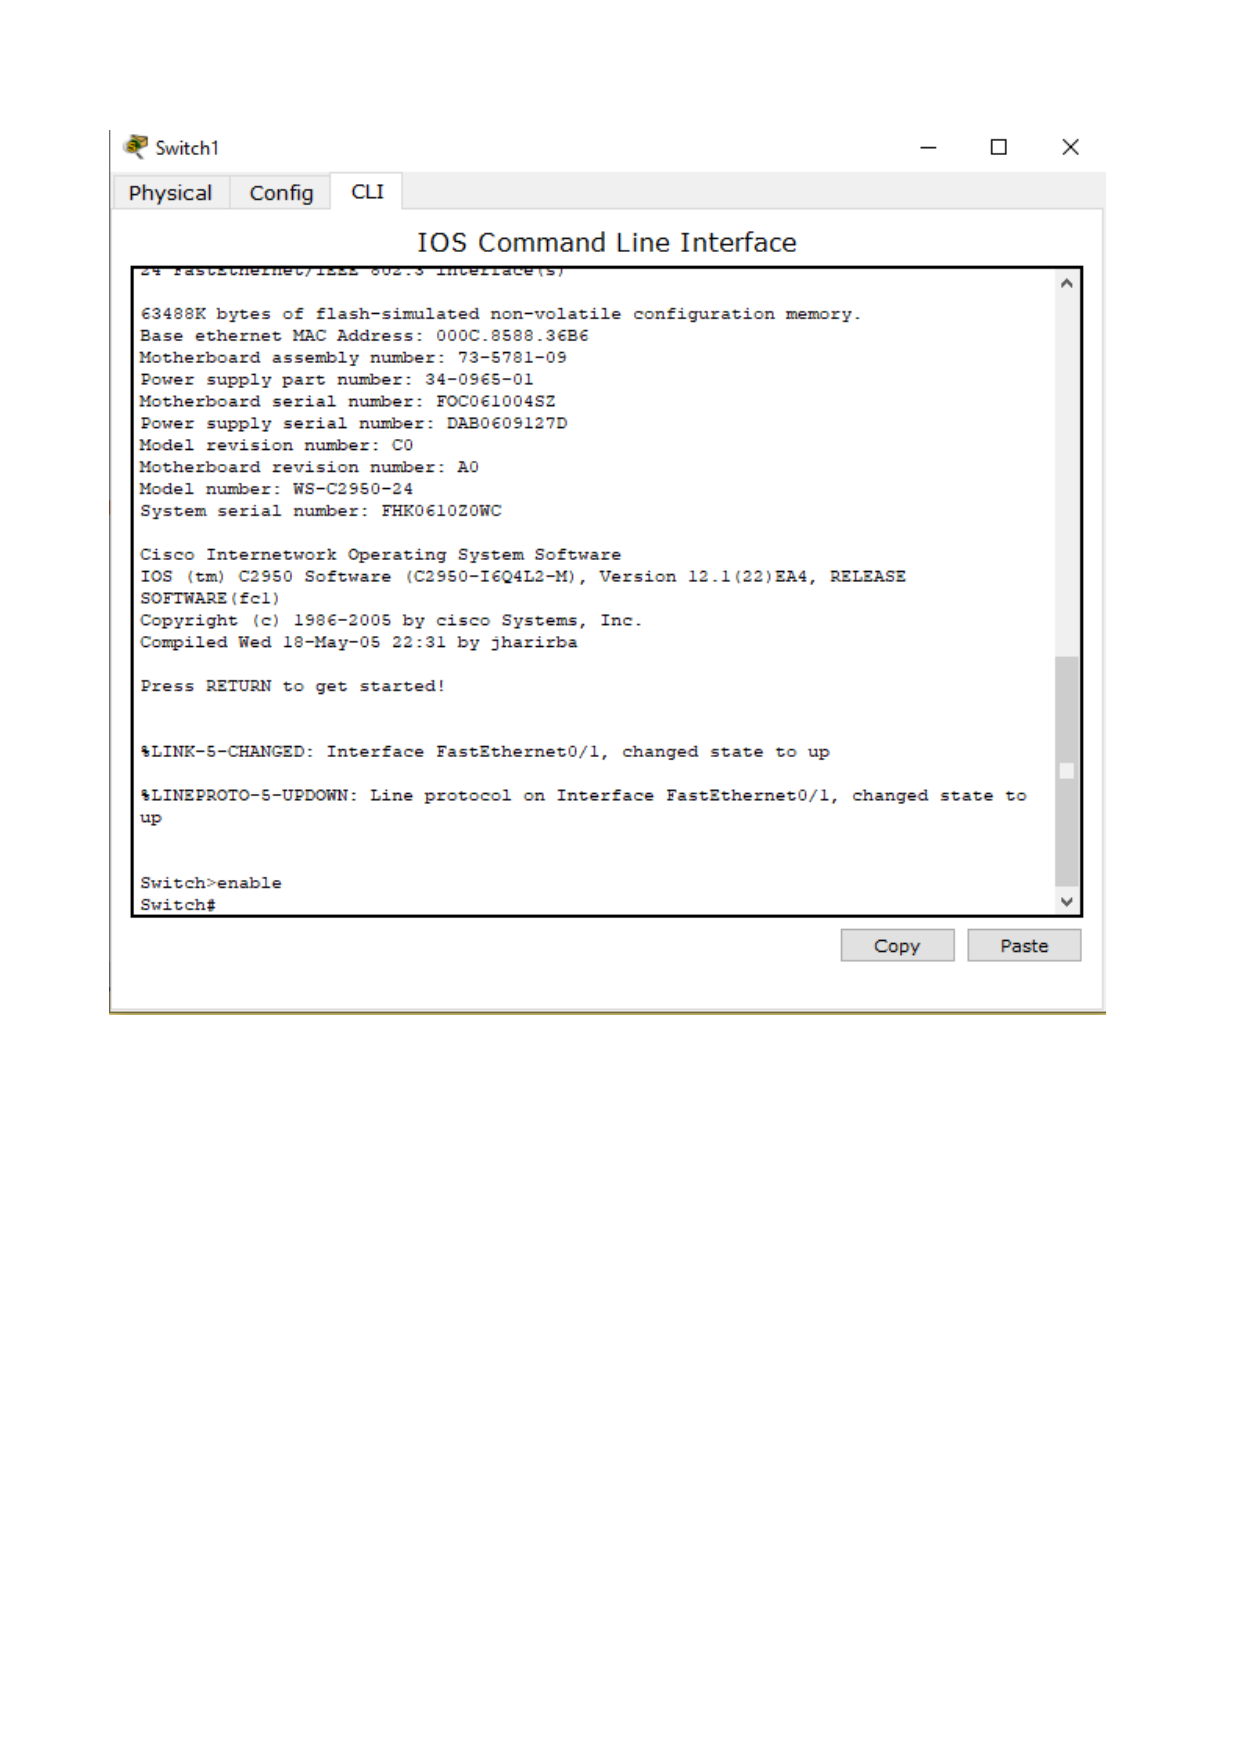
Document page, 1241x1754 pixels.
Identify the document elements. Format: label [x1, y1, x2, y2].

picture [109, 130, 1107, 1015]
